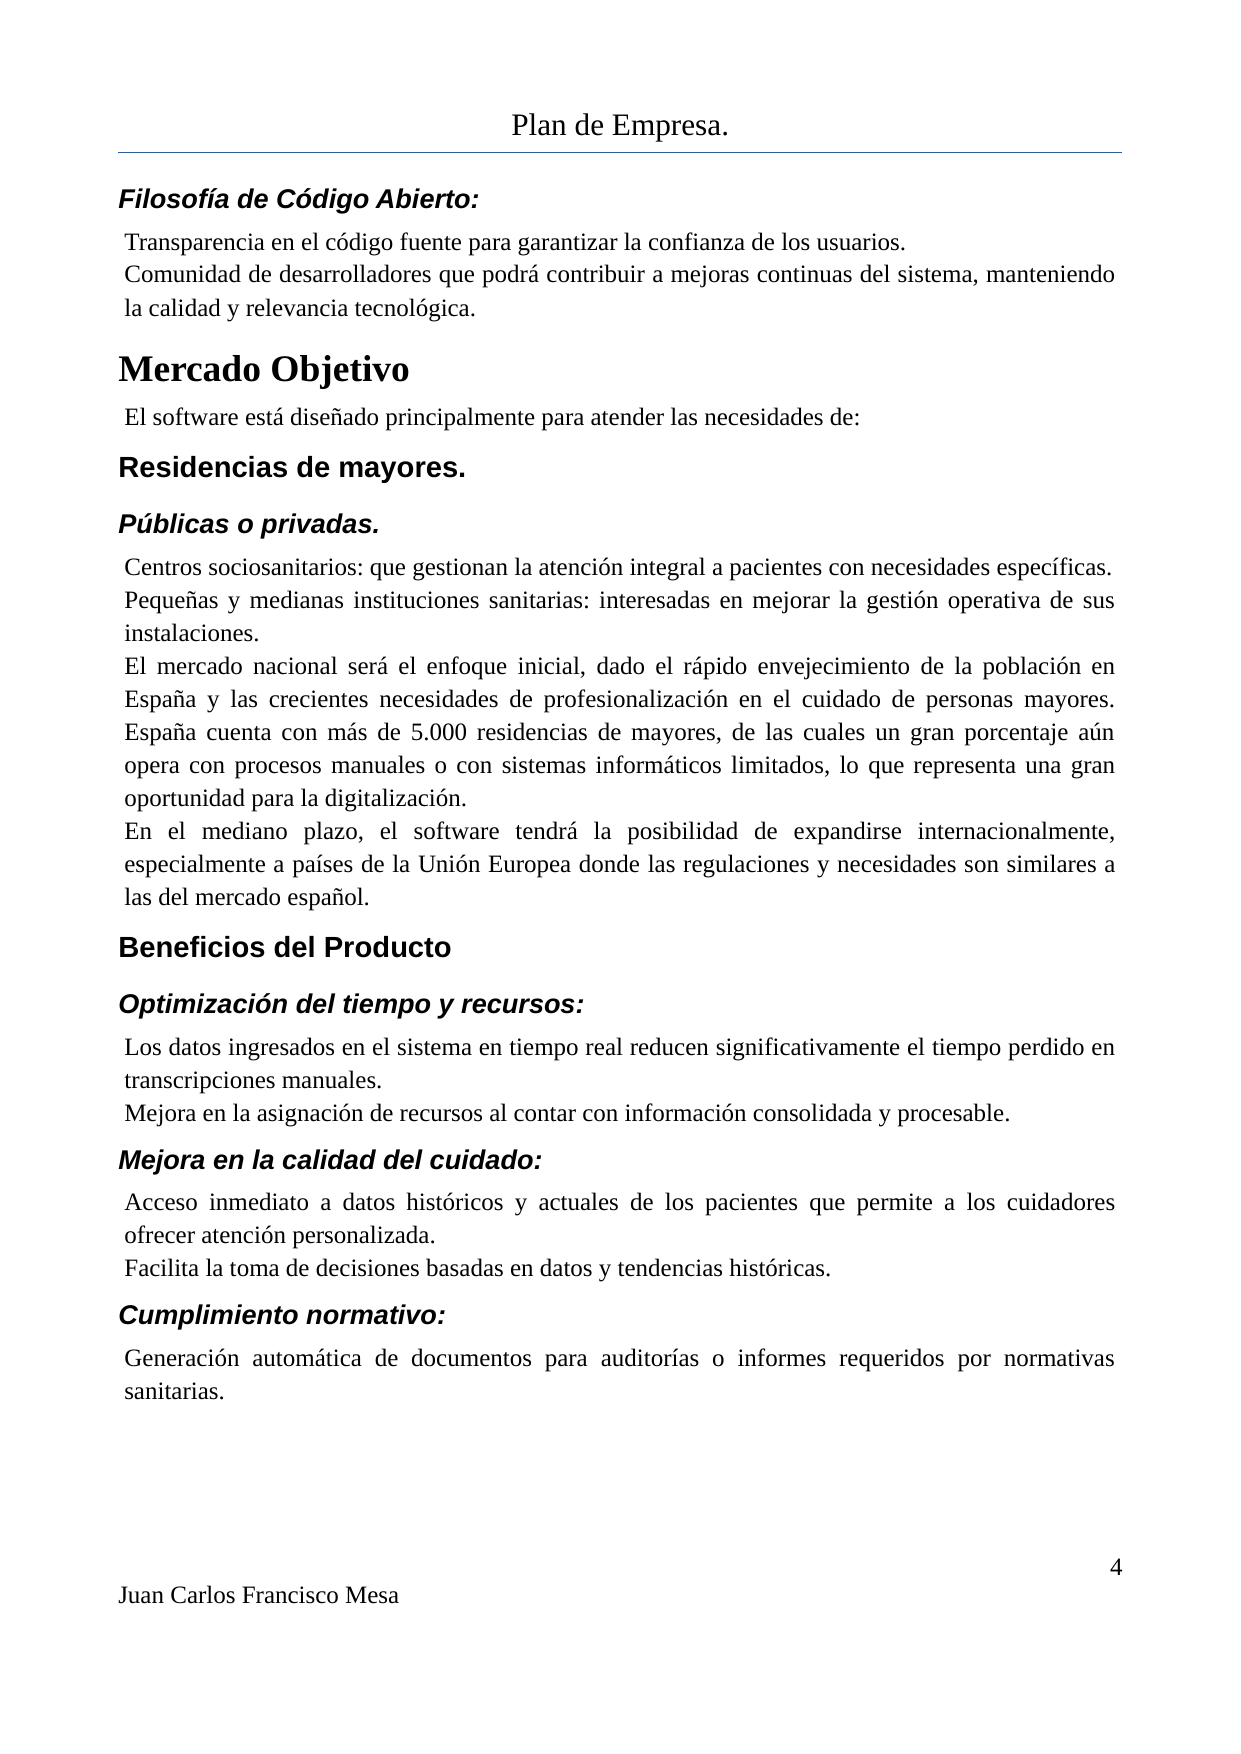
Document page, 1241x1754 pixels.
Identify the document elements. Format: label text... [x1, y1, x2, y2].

text En el mediano plazo, el software tendrá la posibilidad de expandirse internacionalmente, especialmente a países de la Unión Europea donde las regulaciones y necesidades son similares a las del mercado español. [124, 816, 1116, 911]
subtitle Beneficios del Producto [118, 930, 1122, 963]
subtitle Públicas o privadas. [118, 508, 1122, 539]
subtitle Residencias de mayores. [118, 450, 1122, 483]
text El software está diseñado principalmente para atender las necesidades de: [124, 402, 1116, 431]
text Acceso inmediato a datos históricos y actuales de los pacientes que permite a los cuidadores ofrecer atención personalizada. [124, 1187, 1116, 1249]
text El mercado nacional será el enfoque inicial, dado el rápido envejecimiento de la población en España y las crecientes necesidades de profesionalización en el cuidado de personas mayores. España cuenta con más de 5.000 residencias de mayores, de las cuales un gran porcentaje aún opera con procesos manuales o con sistemas informáticos limitados, lo que representa una gran oportunidad para la digitalización. [124, 651, 1116, 812]
text Generación automática de documentos para auditorías o informes requeridos por normativas sanitarias. [124, 1343, 1116, 1404]
subtitle Filosofía de Código Abierto: [118, 183, 1122, 214]
text Mejora en la asignación de recursos al contar con información consolidada y procesable. [124, 1098, 1116, 1127]
text Los datos ingresados en el sistema en tiempo real reducen significativamente el tiempo perdido en transcripciones manuales. [124, 1032, 1116, 1094]
text Transparencia en el código fuente para garantizar la confianza de los usuarios. [124, 227, 1116, 255]
text Centros sociosanitarios: que gestionan la atención integral a pacientes con necesidades específicas. [124, 552, 1116, 581]
subtitle Mercado Objetivo [118, 346, 1122, 389]
text Comunidad de desarrolladores que podrá contribuir a mejoras continuas del sistema, manteniendo la calidad y relevancia tecnológica. [124, 259, 1116, 321]
subtitle Cumplimiento normativo: [118, 1299, 1122, 1330]
subtitle Mejora en la calidad del cuidado: [118, 1144, 1122, 1175]
subtitle Optimización del tiempo y recursos: [118, 988, 1122, 1019]
text Facilita la toma de decisiones basadas en datos y tendencias históricas. [124, 1253, 1116, 1282]
text Pequeñas y medianas instituciones sanitarias: interesadas en mejorar la gestión operativa de sus instalaciones. [124, 585, 1116, 647]
